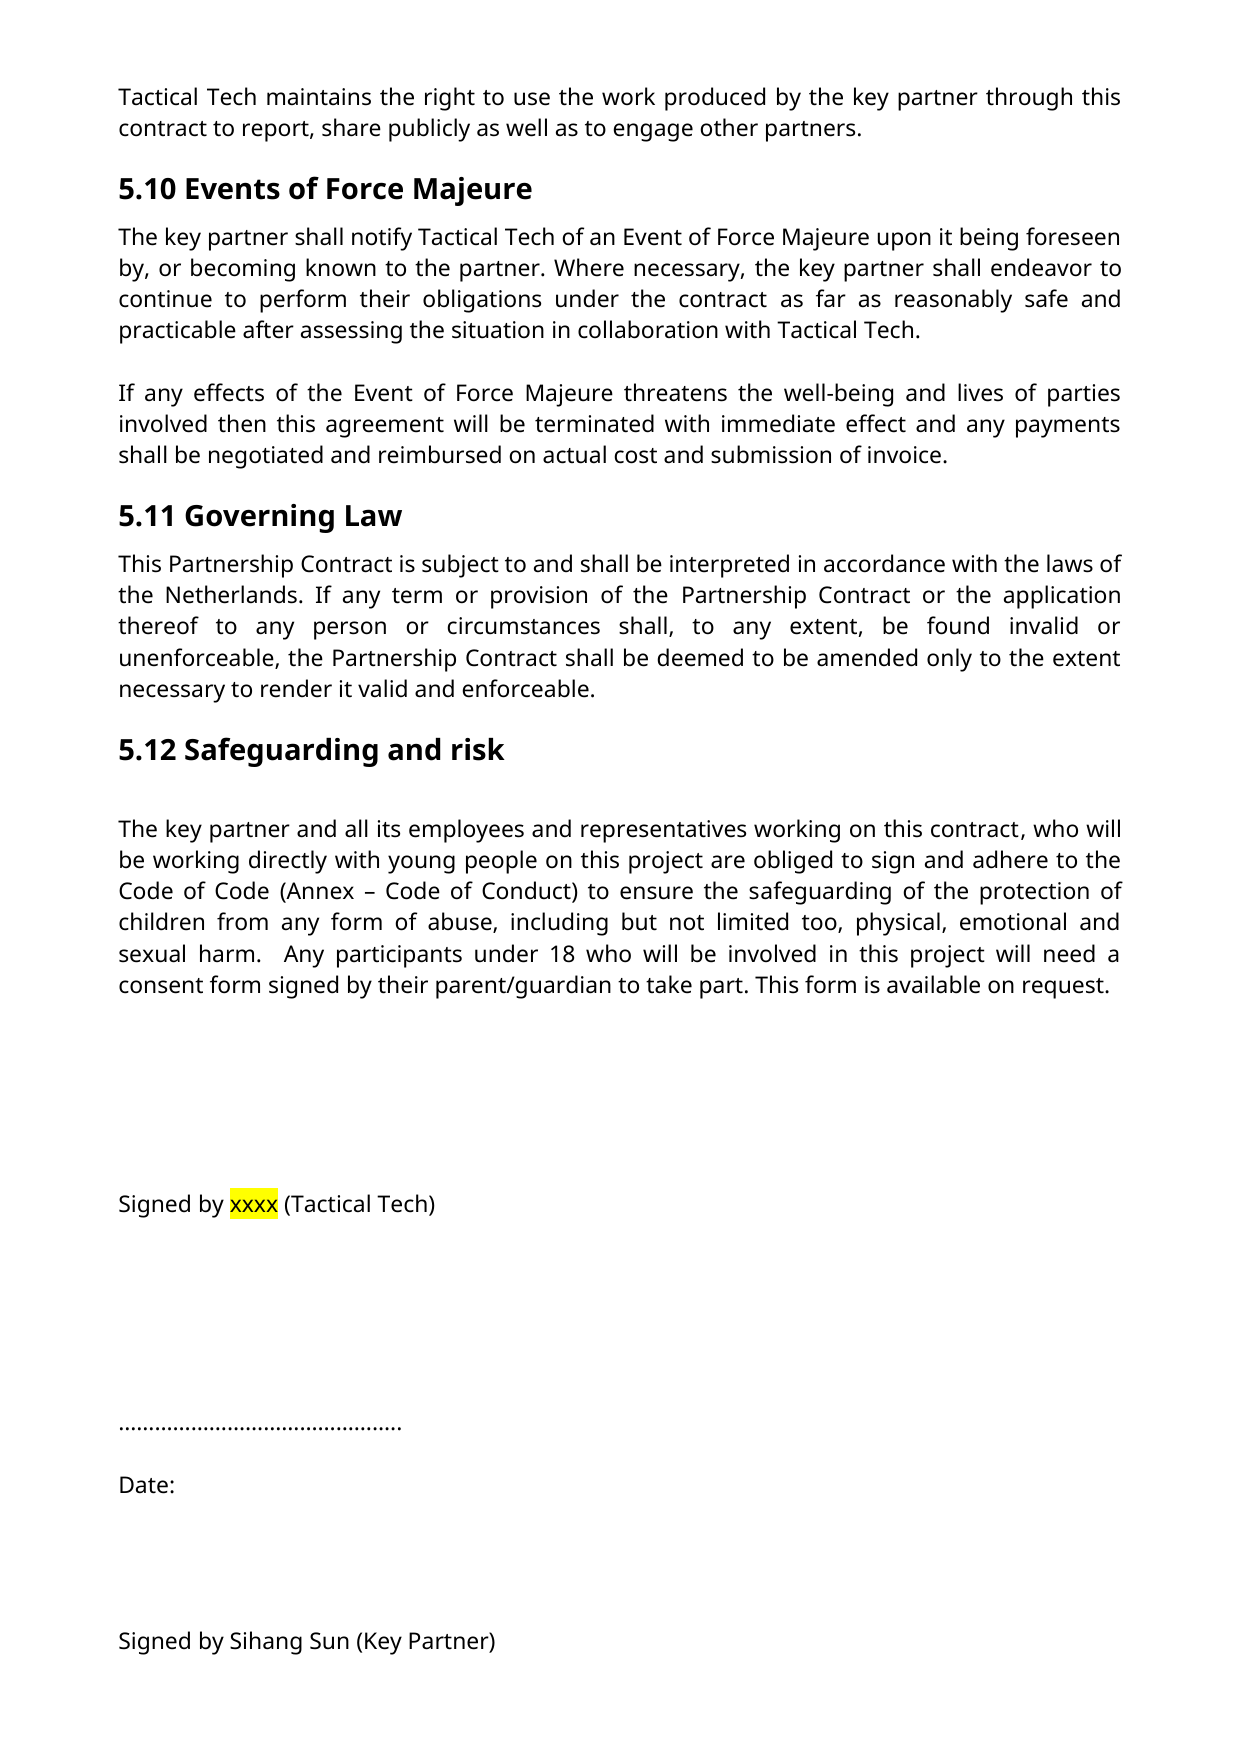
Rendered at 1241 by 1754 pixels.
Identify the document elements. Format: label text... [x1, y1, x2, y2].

subtitle ……………………………………….. [118, 1406, 1122, 1437]
subtitle 5.10 Events of Force Majeure [118, 168, 1122, 208]
subtitle If any effects of the Event of Force Majeure threatens the well-being and lives of parties involved then this agreement will be terminated with immediate effect and any payments shall be negotiated and reimbursed on actual cost and submission of invoice. [118, 377, 1122, 471]
subtitle Signed by Sihang Sun (Key Partner) [118, 1625, 1122, 1656]
subtitle The key partner and all its employees and representatives working on this contract, who will be working directly with young people on this project are obliged to sign and adhere to the Code of Code (Annex – Code of Conduct) to ensure the safeguarding of the protection of children from any form of abuse, including but not limited too, physical, emotional and sexual harm. Any participants under 18 who will be involved in this project will need a consent form signed by their parent/guardian to take part. This form is available on request. [118, 812, 1122, 1000]
subtitle Signed by xxxx (Tactical Tech) [118, 1187, 1122, 1219]
subtitle This Partnership Contract is subject to and shall be interpreted in accordance with the laws of the Netherlands. If any term or provision of the Partnership Contract or the application thereof to any person or circumstances shall, to any extent, be found invalid or unenforceable, the Partnership Contract shall be deemed to be amended only to the extent necessary to render it valid and enforceable. [118, 548, 1122, 704]
subtitle 5.11 Governing Law [118, 496, 1122, 535]
subtitle Date: [118, 1469, 1122, 1500]
subtitle Tactical Tech maintains the right to use the work produced by the key partner through this contract to report, share publicly as well as to engage other partners. [118, 81, 1122, 143]
subtitle The key partner shall notify Tactical Tech of an Event of Force Majeure upon it being foreseen by, or becoming known to the partner. Where necessary, the key partner shall endeavor to continue to perform their obligations under the contract as far as reasonably safe and practicable after assessing the situation in collaboration with Tactical Tech. [118, 221, 1122, 346]
subtitle 5.12 Safeguarding and risk [118, 729, 1122, 769]
